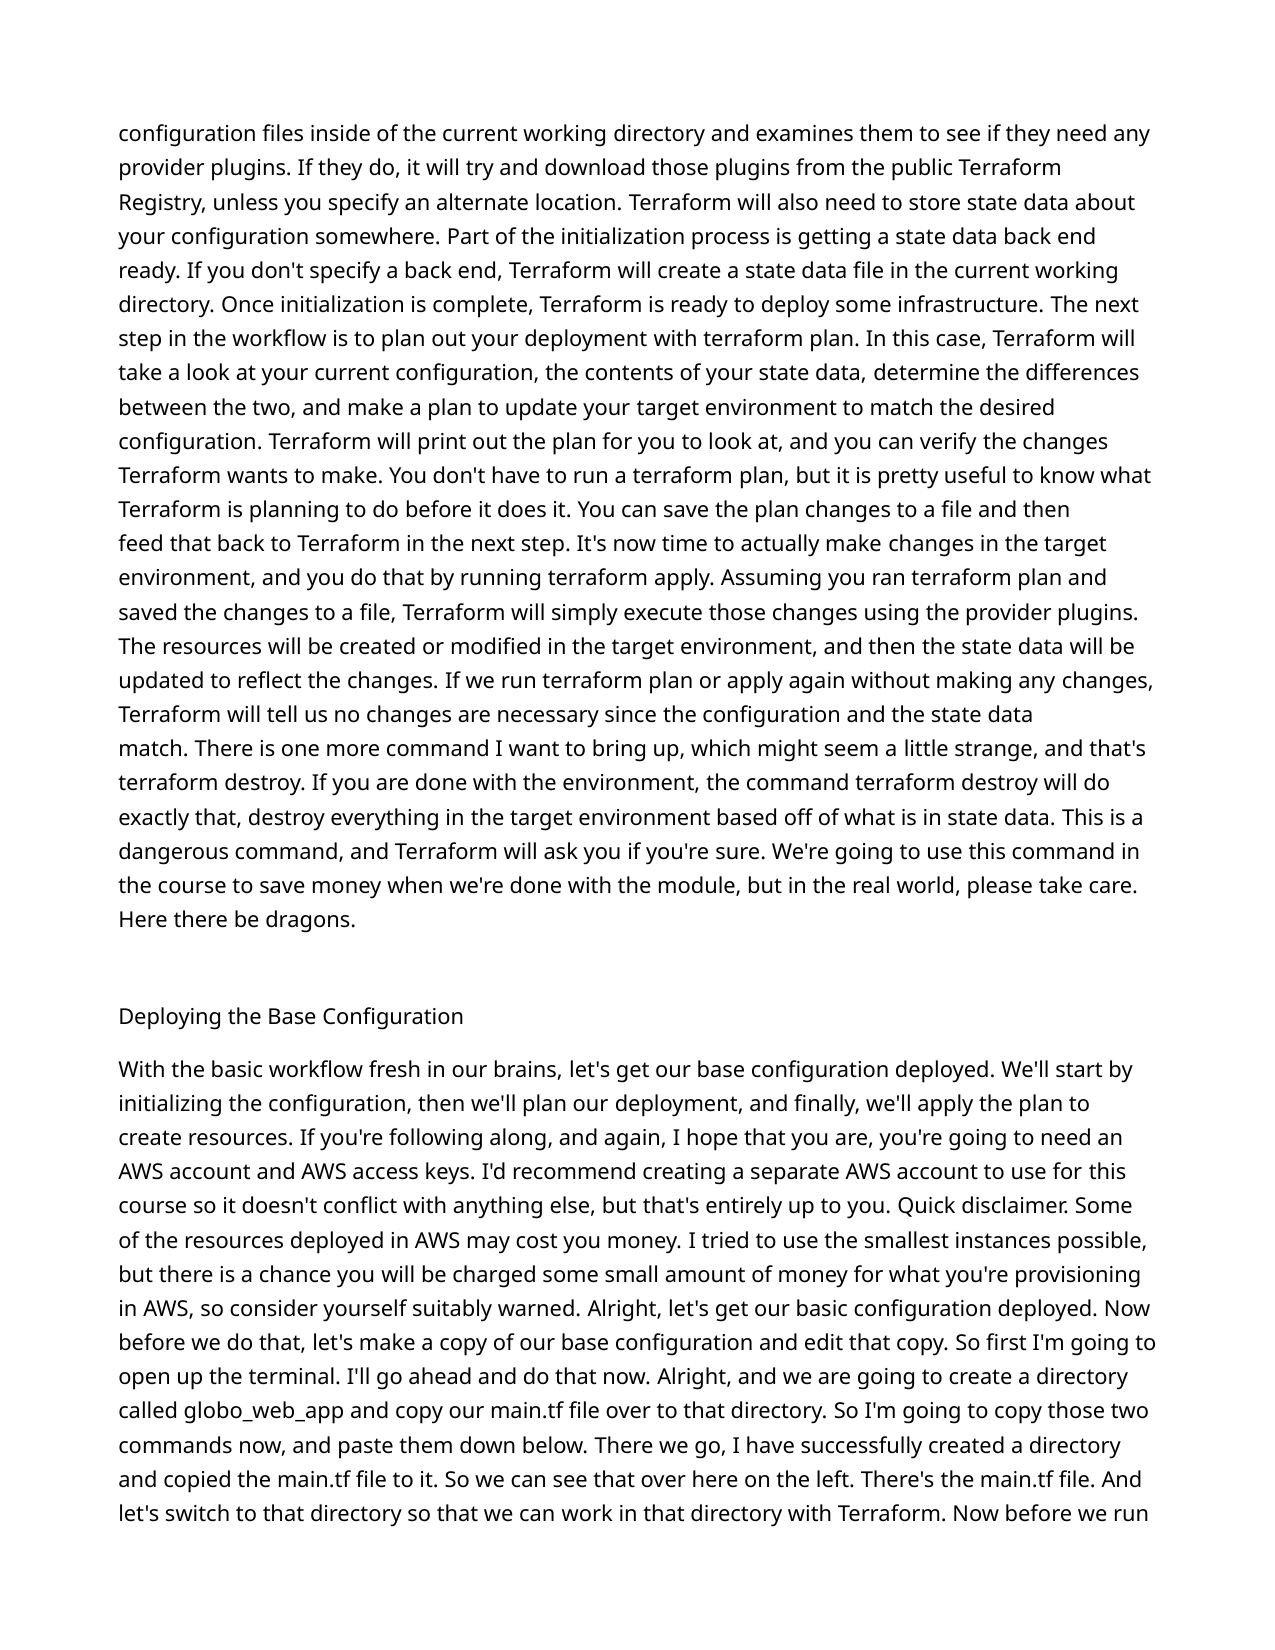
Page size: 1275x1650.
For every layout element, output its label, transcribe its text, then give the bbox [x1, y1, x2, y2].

text configuration files inside of the current working directory and examines them to see if they need any provider plugins. If they do, it will try and download those plugins from the public Terraform Registry, unless you specify an alternate location. Terraform will also need to store state data about your configuration somewhere. Part of the initialization process is getting a state data back end ready. If you don't specify a back end, Terraform will create a state data file in the current working directory. Once initialization is complete, Terraform is ready to deploy some infrastructure. The next step in the workflow is to plan out your deployment with terraform plan. In this case, Terraform will take a look at your current configuration, the contents of your state data, determine the differences between the two, and make a plan to update your target environment to match the desired configuration. Terraform will print out the plan for you to look at, and you can verify the changes Terraform wants to make. You don't have to run a terraform plan, but it is pretty useful to know what Terraform is planning to do before it does it. You can save the plan changes to a file and then feed that back to Terraform in the next step. It's now time to actually make changes in the target environment, and you do that by running terraform apply. Assuming you ran terraform plan and saved the changes to a file, Terraform will simply execute those changes using the provider plugins. The resources will be created or modified in the target environment, and then the state data will be updated to reflect the changes. If we run terraform plan or apply again without making any changes, Terraform will tell us no changes are necessary since the configuration and the state data match. There is one more command I want to bring up, which might seem a little strange, and that's terraform destroy. If you are done with the environment, the command terraform destroy will do exactly that, destroy everything in the target environment based off of what is in state data. This is a dangerous command, and Terraform will ask you if you're sure. We're going to use this command in the course to save money when we're done with the module, but in the real world, please take care. Here there be dragons. [118, 118, 1157, 934]
text With the basic workflow fresh in our brains, let's get our base configuration deployed. We'll start by initializing the configuration, then we'll plan our deployment, and finally, we'll apply the plan to create resources. If you're following along, and again, I hope that you are, you're going to need an AWS account and AWS access keys. I'd recommend creating a separate AWS account to use for this course so it doesn't conflict with anything else, but that's entirely up to you. Quick disclaimer. Some of the resources deployed in AWS may cost you money. I tried to use the smallest instances possible, but there is a chance you will be charged some small amount of money for what you're provisioning in AWS, so consider yourself suitably warned. Alright, let's get our basic configuration deployed. Now before we do that, let's make a copy of our base configuration and edit that copy. So first I'm going to open up the terminal. I'll go ahead and do that now. Alright, and we are going to create a directory called globo_web_app and copy our main.tf file over to that directory. So I'm going to copy those two commands now, and paste them down below. There we go, I have successfully created a directory and copied the main.tf file to it. So we can see that over here on the left. There's the main.tf file. And let's switch to that directory so that we can work in that directory with Terraform. Now before we run [118, 1054, 1157, 1528]
subtitle Deploying the Base Configuration [118, 1001, 1157, 1030]
